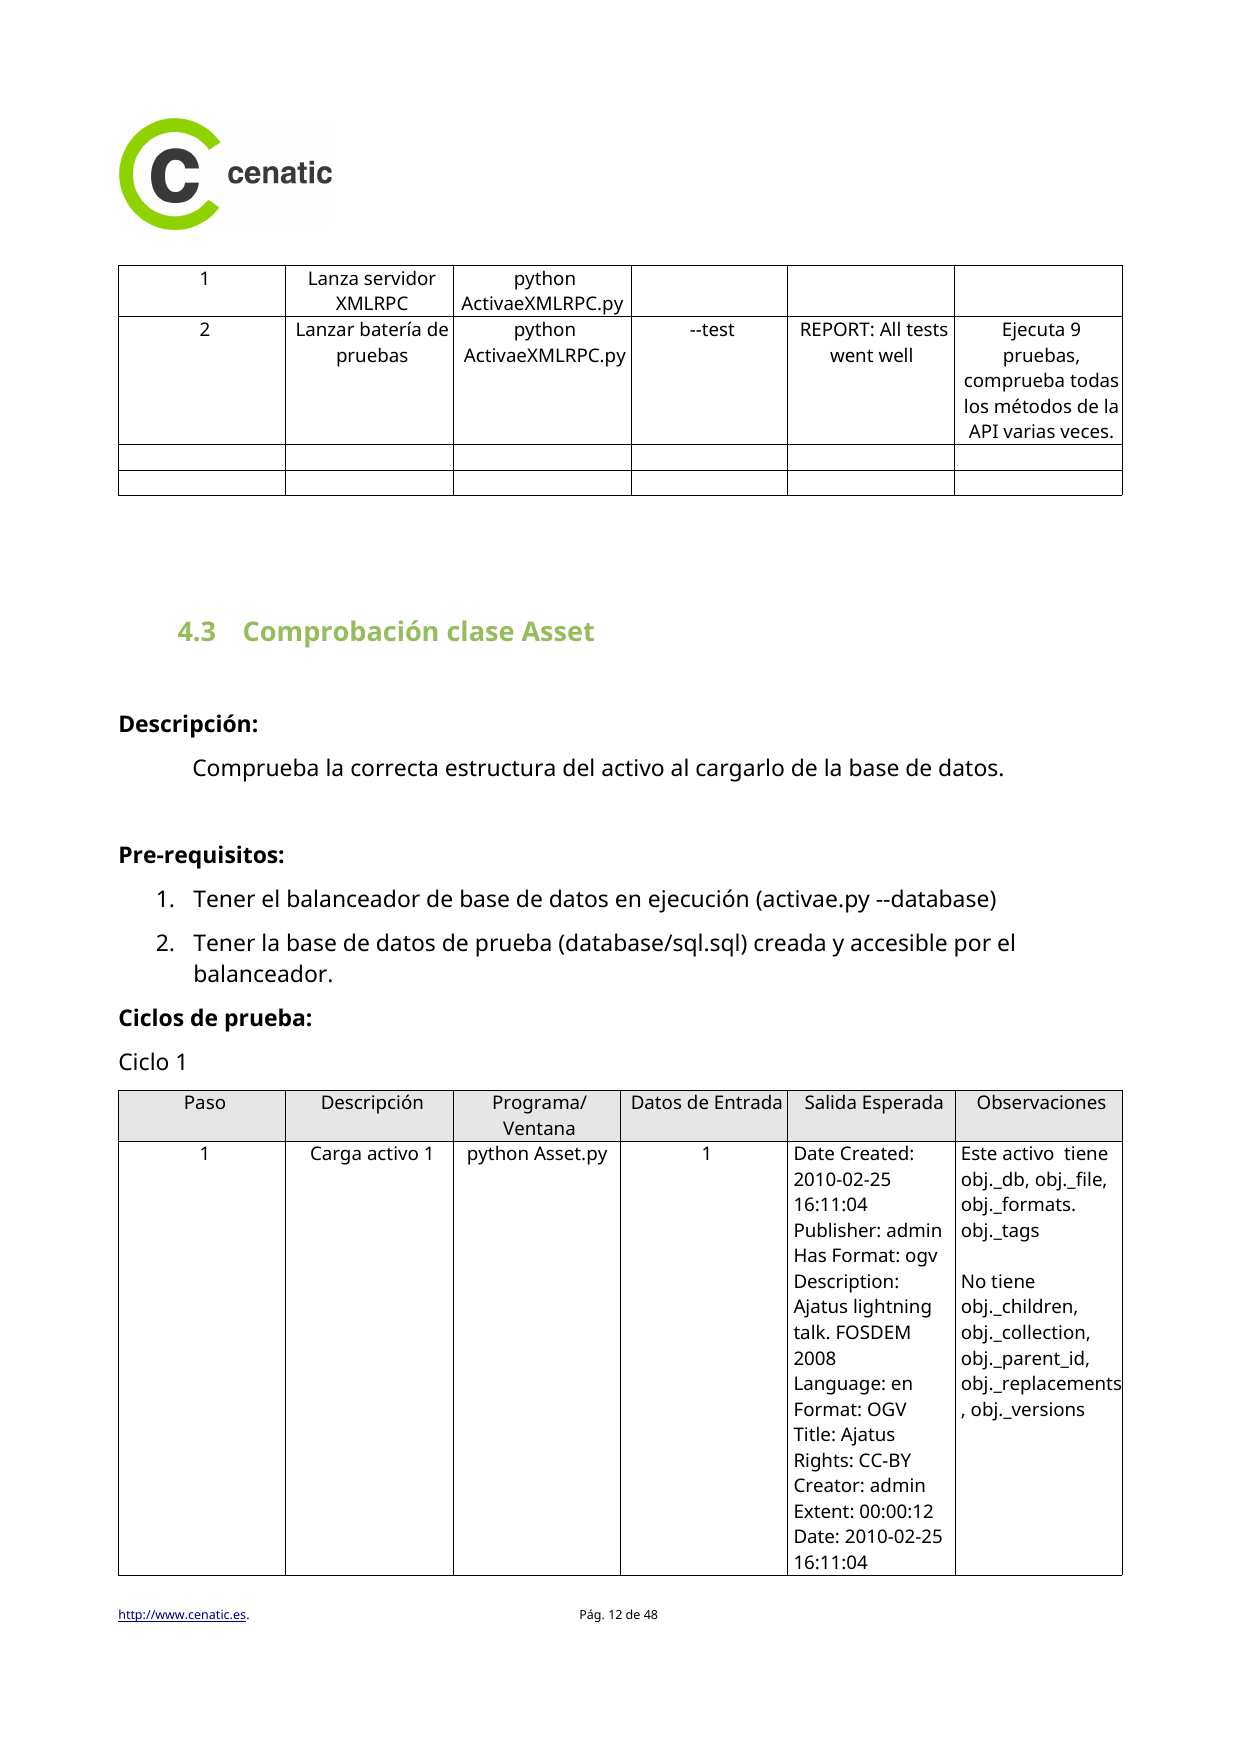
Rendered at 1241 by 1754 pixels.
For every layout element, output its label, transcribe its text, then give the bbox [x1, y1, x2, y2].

text Ciclo 1 [118, 1046, 1122, 1077]
table_cell [454, 445, 631, 469]
table_header Descripción [286, 1091, 453, 1141]
table_cell [286, 445, 453, 469]
list Tener el balanceador de base de datos en ejecución (activae.py --database) [156, 883, 1122, 914]
table_cell [632, 471, 787, 495]
table_cell python ActivaeXMLRPC.py [454, 317, 631, 444]
table_cell Lanza servidor XMLRPC [286, 266, 453, 316]
table_header Paso [119, 1091, 285, 1141]
table_cell [788, 445, 954, 469]
subtitle Comprobación clase Asset [118, 612, 1122, 649]
table_cell --test [632, 317, 787, 444]
table_cell python Asset.py [454, 1142, 620, 1574]
table_header Salida Esperada [788, 1091, 955, 1141]
table_cell [632, 445, 787, 469]
table_cell 1 [621, 1142, 787, 1574]
list Tener la base de datos de prueba (database/sql.sql) creada y accesible por el balanceador. [156, 927, 1122, 989]
table_cell Carga activo 1 [286, 1142, 453, 1574]
table_cell 1 [119, 266, 285, 316]
table_cell Lanzar batería de pruebas [286, 317, 453, 444]
table_header Datos de Entrada [621, 1091, 787, 1141]
table_cell [955, 471, 1122, 495]
table_cell [454, 471, 631, 495]
table_cell Date Created: 2010-02-25 16:11:04 Publisher: admin Has Format: ogv Description: Ajatus lightning talk. FOSDEM 2008 Language: en Format: OGV Title: Ajatus Rights: CC-BY Creator: admin Extent: 00:00:12 Date: 2010-02-25 16:11:04 [788, 1142, 955, 1574]
table_cell Este activo tiene obj._db, obj._file, obj._formats. obj._tags No tiene obj._children, obj._collection, obj._parent_id, obj._replacements, obj._versions [956, 1142, 1122, 1574]
table_cell [788, 266, 954, 316]
text Comprueba la correcta estructura del activo al cargarlo de la base de datos. [192, 752, 1122, 783]
table_cell Ejecuta 9 pruebas, comprueba todas los métodos de la API varias veces. [955, 317, 1122, 444]
table_cell [632, 266, 787, 316]
table_cell [119, 471, 285, 495]
table_cell [955, 445, 1122, 469]
table_header Observaciones [956, 1091, 1122, 1141]
table_cell [119, 445, 285, 469]
table_cell 2 [119, 317, 285, 444]
table_cell [955, 266, 1122, 316]
table_cell [286, 471, 453, 495]
text Ciclos de prueba: [118, 1002, 1122, 1033]
text Pre-requisitos: [118, 839, 1122, 871]
table_cell REPORT: All tests went well [788, 317, 954, 444]
table_cell 1 [119, 1142, 285, 1574]
table_cell python ActivaeXMLRPC.py [454, 266, 631, 316]
table_cell [788, 471, 954, 495]
table_header Programa/Ventana [454, 1091, 620, 1141]
picture [119, 118, 332, 230]
text Descripción: [118, 708, 1122, 739]
